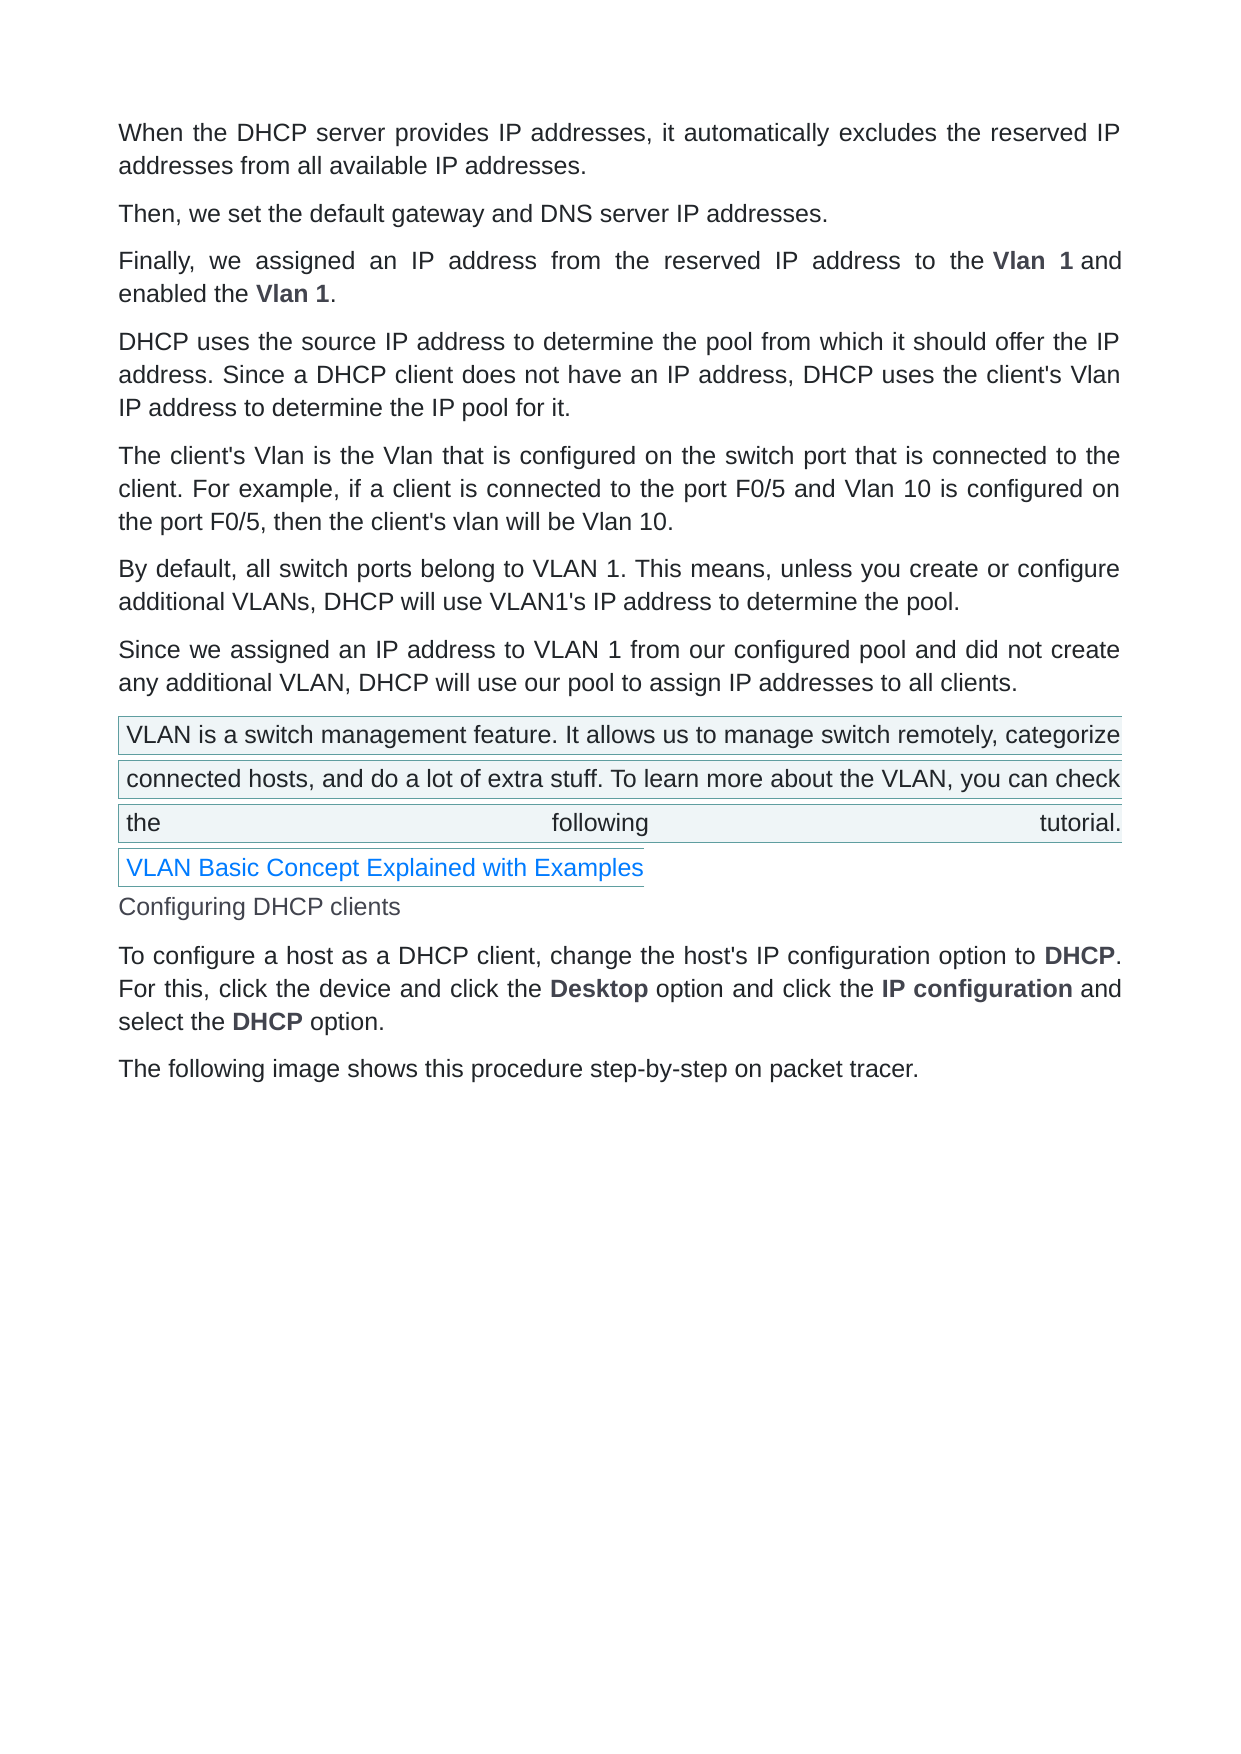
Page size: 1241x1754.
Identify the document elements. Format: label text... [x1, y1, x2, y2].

text The client's Vlan is the Vlan that is configured on the switch port that is connected to the client. For example, if a client is connected to the port F0/5 and Vlan 10 is configured on the port F0/5, then the client's vlan will be Vlan 10. [118, 441, 1122, 535]
text DHCP uses the source IP address to determine the pool from which it should offer the IP address. Since a DHCP client does not have an IP address, DHCP uses the client's Vlan IP address to determine the IP pool for it. [118, 327, 1122, 422]
text Since we assigned an IP address to VLAN 1 from our configured pool and did not create any additional VLAN, DHCP will use our pool to assign IP addresses to all clients. [118, 635, 1122, 697]
text [118, 799, 1122, 804]
text connected hosts, and do a lot of extra stuff. To learn more about the VLAN, you can check [119, 761, 1122, 798]
text VLAN Basic Concept Explained with Examples [118, 843, 1122, 886]
text The following image shows this procedure step-by-step on packet tracer. [118, 1054, 1122, 1083]
text Finally, we assigned an IP address from the reserved IP address to the Vlan 1 and enabled the Vlan 1. [118, 246, 1122, 308]
text the following tutorial. [119, 805, 1122, 842]
text By default, all switch ports belong to VLAN 1. This means, unless you create or configure additional VLANs, DHCP will use VLAN1's IP address to determine the pool. [118, 554, 1122, 616]
text [118, 755, 1122, 760]
text VLAN is a switch management feature. It allows us to manage switch remotely, categorize [119, 717, 1122, 754]
text When the DHCP server provides IP addresses, it automatically excludes the reserved IP addresses from all available IP addresses. [118, 118, 1122, 180]
text To configure a host as a DHCP client, change the host's IP configuration option to DHCP. For this, click the device and click the Desktop option and click the IP configuration and select the DHCP option. [118, 941, 1122, 1036]
subtitle Configuring DHCP clients [118, 892, 1122, 921]
text Then, we set the default gateway and DNS server IP addresses. [118, 199, 1122, 227]
